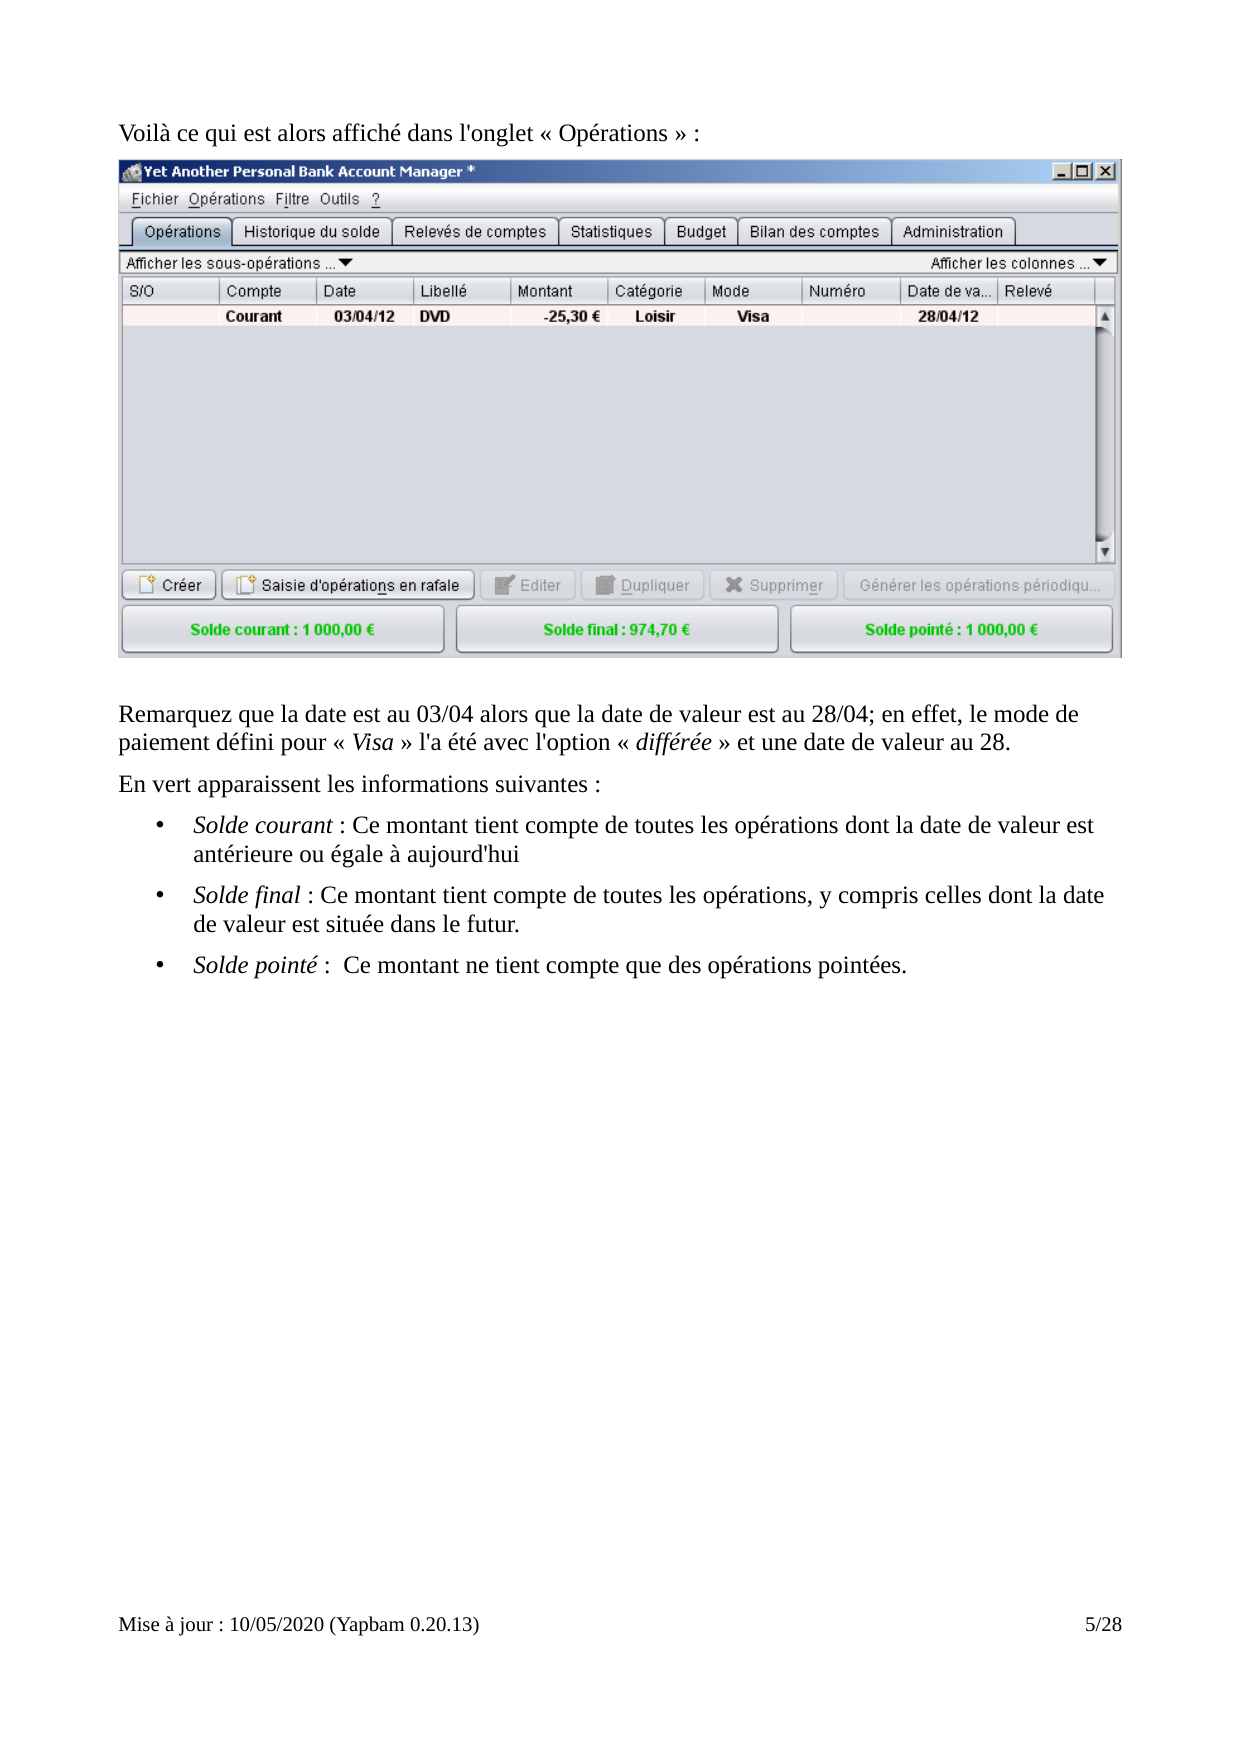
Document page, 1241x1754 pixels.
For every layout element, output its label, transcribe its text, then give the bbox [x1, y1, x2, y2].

text En vert apparaissent les informations suivantes : [118, 769, 1122, 797]
list Solde courant : Ce montant tient compte de toutes les opérations dont la date de valeur est antérieure ou égale à aujourd'hui [156, 810, 1122, 867]
picture [118, 159, 1122, 658]
list Solde pointé : Ce montant ne tient compte que des opérations pointées. [156, 950, 1122, 979]
list Solde final : Ce montant tient compte de toutes les opérations, y compris celles dont la date de valeur est située dans le futur. [156, 880, 1122, 937]
text Voilà ce qui est alors affiché dans l'onglet « Opérations » : [118, 118, 1122, 147]
text Remarquez que la date est au 03/04 alors que la date de valeur est au 28/04; en effet, le mode de paiement défini pour « Visa » l'a été avec l'option « différée » et une date de valeur au 28. [118, 699, 1122, 756]
